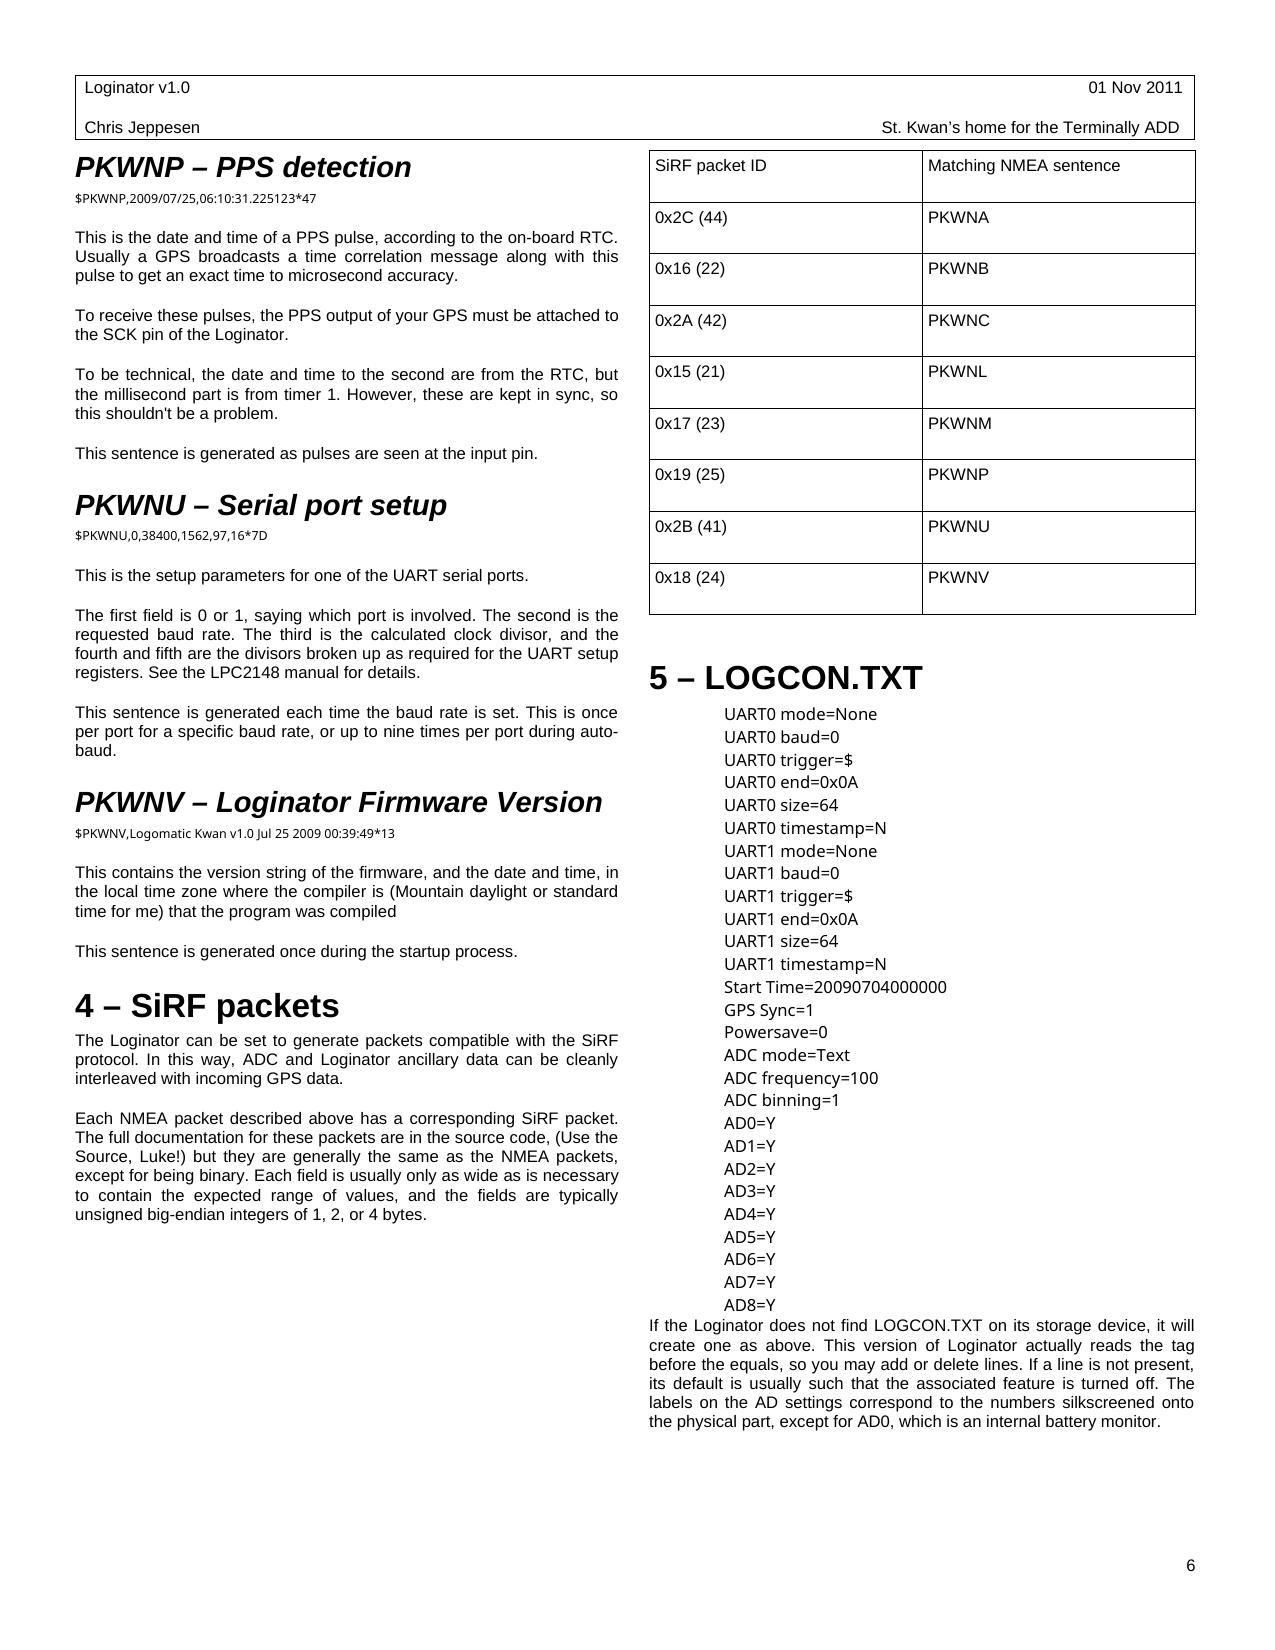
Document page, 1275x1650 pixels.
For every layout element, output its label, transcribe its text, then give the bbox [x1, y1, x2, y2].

text $PKWNP,2009/07/25,06:10:31.225123*47 [75, 190, 619, 207]
text UART0 size=64 [724, 794, 1195, 817]
text AD1=Y [724, 1134, 1195, 1157]
text This sentence is generated once during the startup process. [75, 941, 619, 961]
subtitle 4 – SiRF packets [75, 986, 619, 1024]
text $PKWNU,0,38400,1562,97,16*7D [75, 527, 619, 544]
table_cell PKWNL [923, 357, 1195, 408]
table_cell 0x2C (44) [650, 203, 922, 253]
text UART0 trigger=$ [724, 748, 1195, 771]
text Each NMEA packet described above has a corresponding SiRF packet. The full documentation for these packets are in the source code, (Use the Source, Luke!) but they are generally the same as the NMEA packets, except for being binary. Each field is usually only as wide as is necessary to contain the expected range of values, and the fields are typically unsigned big-endian integers of 1, 2, or 4 bytes. [75, 1109, 619, 1224]
table_cell 0x18 (24) [650, 564, 922, 614]
table_cell PKWNC [923, 306, 1195, 356]
text AD8=Y [724, 1293, 1195, 1316]
text AD3=Y [724, 1180, 1195, 1203]
text ADC mode=Text [724, 1044, 1195, 1066]
text UART0 end=0x0A [724, 771, 1195, 794]
text UART1 size=64 [724, 930, 1195, 953]
text UART0 timestamp=N [724, 817, 1195, 839]
table_header SiRF packet ID [650, 151, 922, 202]
subtitle 5 – LOGCON.TXT [649, 658, 1195, 697]
text AD4=Y [724, 1203, 1195, 1225]
table_cell PKWNP [923, 460, 1195, 511]
table_cell 0x16 (22) [650, 254, 922, 305]
table_cell PKWNV [923, 564, 1195, 614]
text AD6=Y [724, 1248, 1195, 1271]
text UART0 baud=0 [724, 726, 1195, 748]
subtitle PKWNP – PPS detection [75, 150, 619, 183]
text To be technical, the date and time to the second are from the RTC, but the millisecond part is from timer 1. However, these are kept in sync, so this shouldn't be a problem. [75, 365, 619, 423]
text Powersave=0 [724, 1021, 1195, 1044]
text The Loginator can be set to generate packets compatible with the SiRF protocol. In this way, ADC and Loginator ancillary data can be cleanly interleaved with incoming GPS data. [75, 1030, 619, 1088]
text UART1 mode=None [724, 839, 1195, 862]
table_cell PKWNU [923, 512, 1195, 562]
subtitle PKWNV – Loginator Firmware Version [75, 785, 619, 819]
text AD2=Y [724, 1157, 1195, 1180]
text Start Time=20090704000000 [724, 976, 1195, 998]
table_cell 0x17 (23) [650, 409, 922, 459]
text GPS Sync=1 [724, 998, 1195, 1021]
text AD7=Y [724, 1271, 1195, 1293]
text ADC binning=1 [724, 1089, 1195, 1112]
table_cell 0x2A (42) [650, 306, 922, 356]
text AD5=Y [724, 1225, 1195, 1248]
text If the Loginator does not find LOGCON.TXT on its storage device, it will create one as above. This version of Loginator actually reads the tag before the equals, so you may add or delete lines. If a line is not present, its default is usually such that the associated feature is turned off. The labels on the AD settings correspond to the numbers silkscreened onto the physical part, except for AD0, which is an internal battery monitor. [649, 1316, 1195, 1431]
table_cell 0x15 (21) [650, 357, 922, 408]
table_cell 0x2B (41) [650, 512, 922, 562]
text This sentence is generated as pulses are seen at the input pin. [75, 443, 619, 463]
text This is the setup parameters for one of the UART serial ports. [75, 565, 619, 584]
table_cell PKWNM [923, 409, 1195, 459]
table_cell PKWNB [923, 254, 1195, 305]
text $PKWNV,Logomatic Kwan v1.0 Jul 25 2009 00:39:49*13 [75, 825, 619, 842]
text The first field is 0 or 1, saying which port is involved. The second is the requested baud rate. The third is the calculated clock divisor, and the fourth and fifth are the divisors broken up as required for the UART setup registers. See the LPC2148 manual for details. [75, 605, 619, 682]
text UART1 trigger=$ [724, 885, 1195, 907]
text This is the date and time of a PPS pulse, according to the on-board RTC. Usually a GPS broadcasts a time correlation message along with this pulse to get an exact time to microsecond accuracy. [75, 228, 619, 285]
text UART0 mode=None [724, 703, 1195, 726]
table_header Matching NMEA sentence [923, 151, 1195, 202]
text To receive these pulses, the PPS output of your GPS must be attached to the SCK pin of the Loginator. [75, 306, 619, 344]
subtitle PKWNU – Serial port setup [75, 488, 619, 521]
text This contains the version string of the firmware, and the date and time, in the local time zone where the compiler is (Mountain daylight or standard time for me) that the program was compiled [75, 863, 619, 921]
table_cell 0x19 (25) [650, 460, 922, 511]
text ADC frequency=100 [724, 1066, 1195, 1089]
text AD0=Y [724, 1112, 1195, 1134]
text UART1 timestamp=N [724, 953, 1195, 976]
text UART1 baud=0 [724, 862, 1195, 885]
text This sentence is generated each time the baud rate is set. This is once per port for a specific baud rate, or up to nine times per port during auto-baud. [75, 703, 619, 760]
table_cell PKWNA [923, 203, 1195, 253]
text UART1 end=0x0A [724, 907, 1195, 930]
